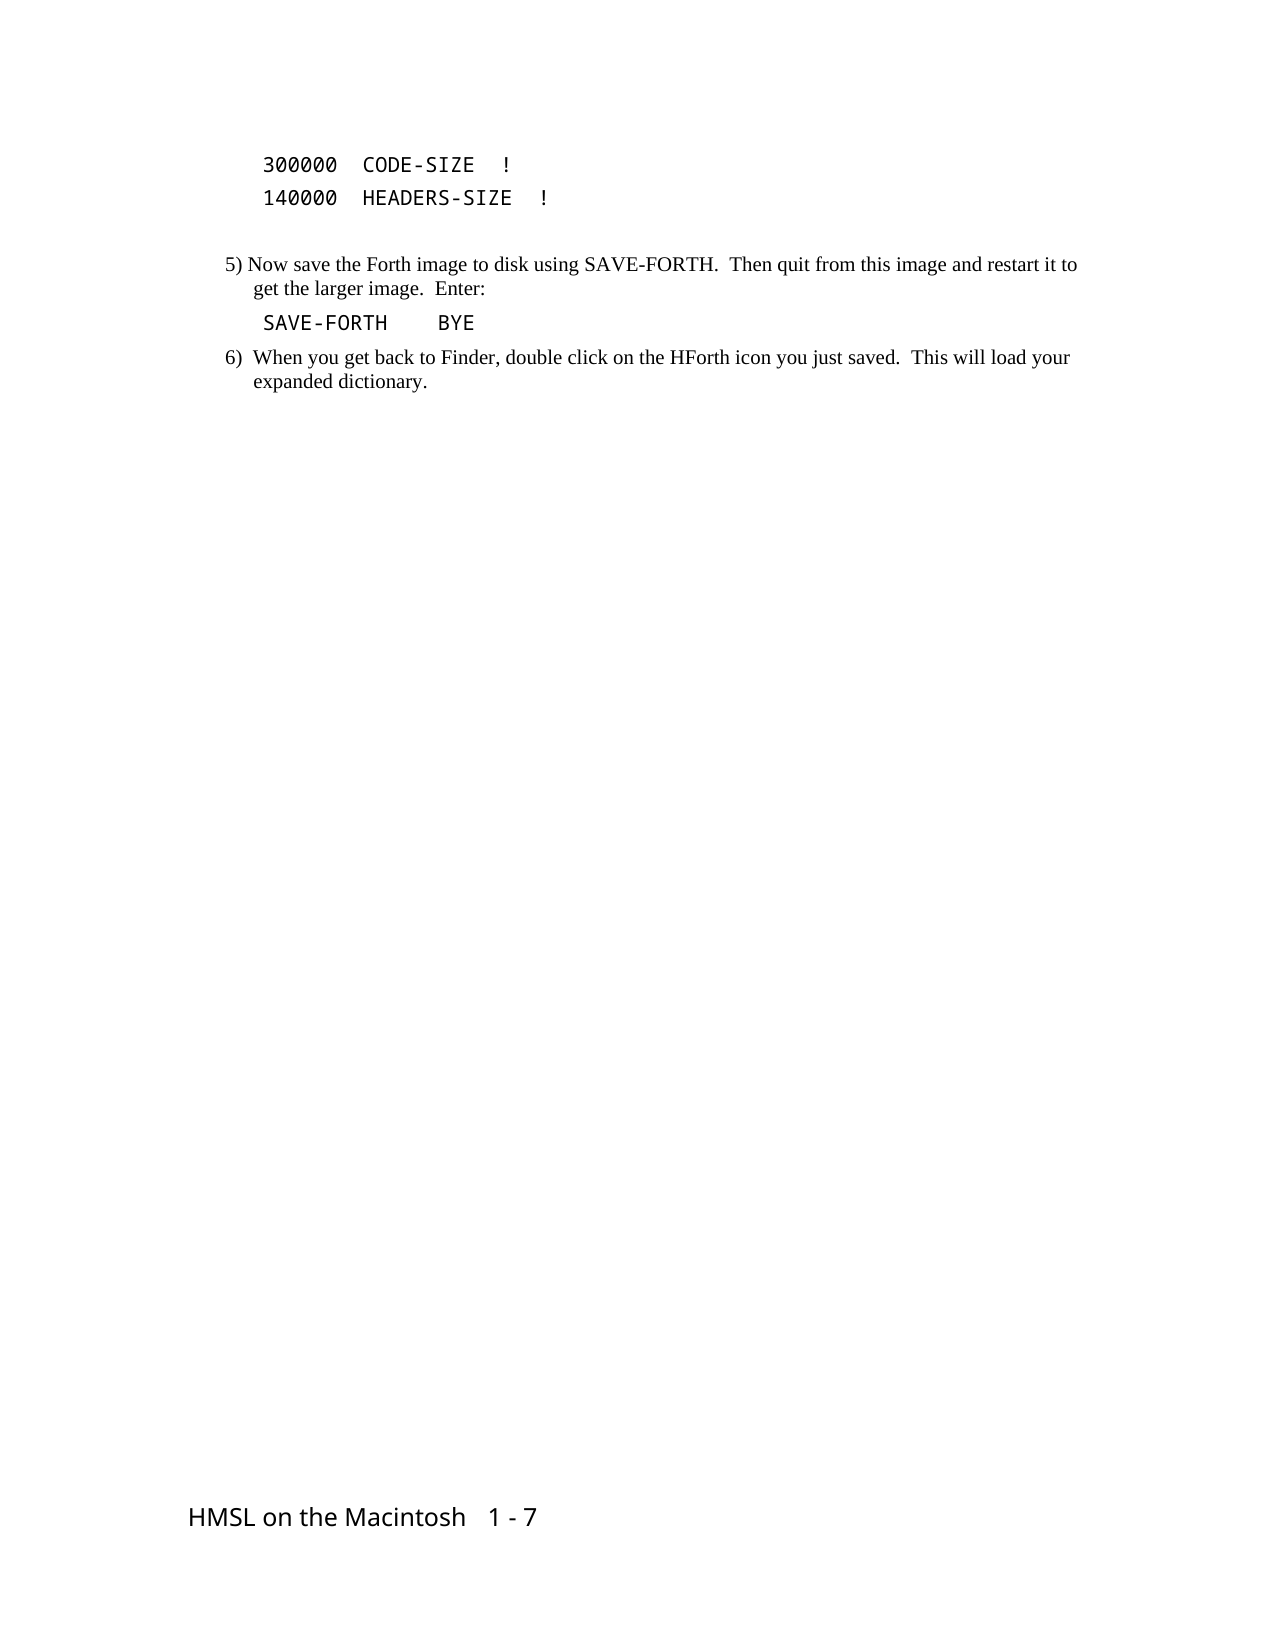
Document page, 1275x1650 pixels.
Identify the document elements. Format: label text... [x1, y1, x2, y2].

text 140000 HEADERS-SIZE ! [262, 183, 1087, 211]
text 6) When you get back to Finder, double click on the HForth icon you just saved. This will load your expanded dictionary. [225, 345, 1087, 393]
text 5) Now save the Forth image to disk using SAVE-FORTH. Then quit from this image and restart it to get the larger image. Enter: [225, 252, 1087, 300]
text 300000 CODE-SIZE ! [262, 150, 1087, 178]
text SAVE-FORTH BYE [262, 308, 1087, 337]
